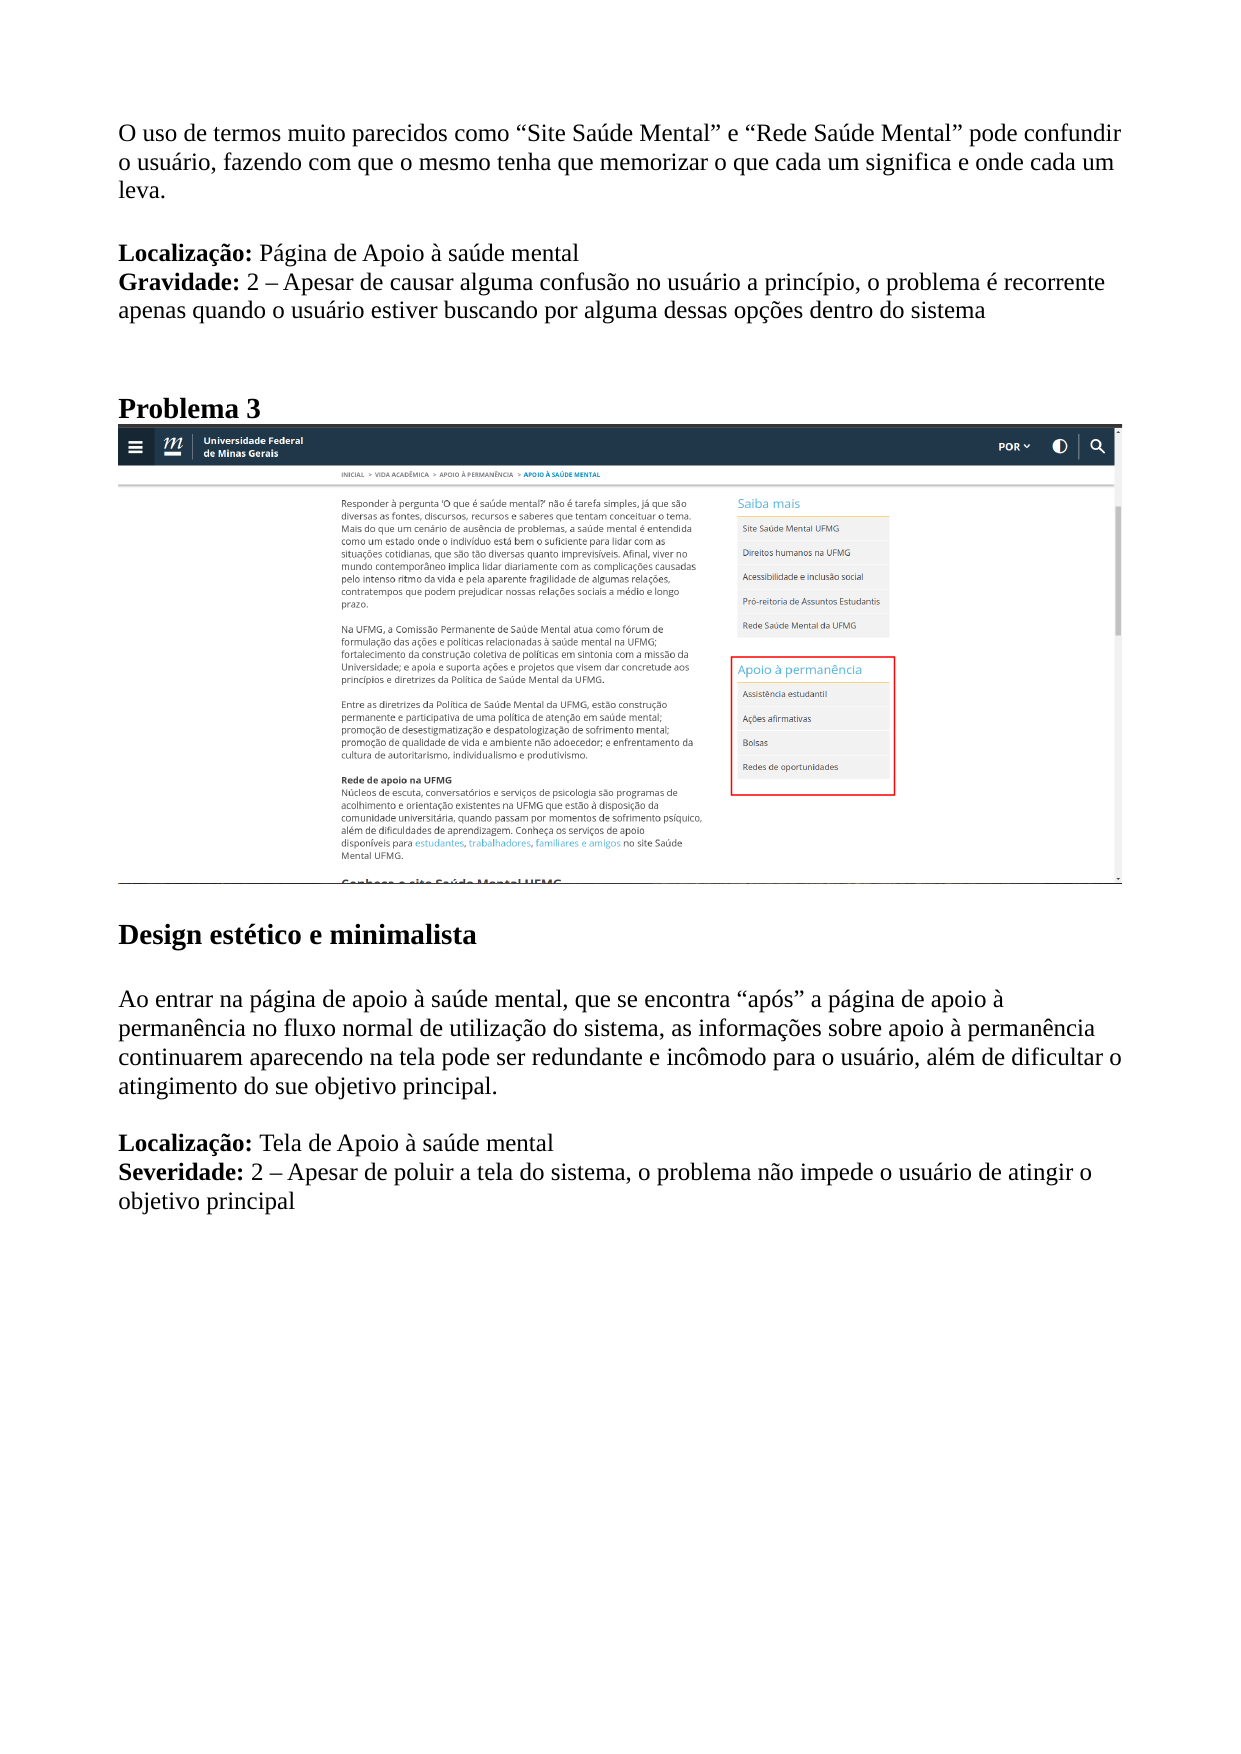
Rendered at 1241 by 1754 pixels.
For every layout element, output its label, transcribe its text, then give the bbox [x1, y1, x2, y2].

text Severidade: 2 – Apesar de poluir a tela do sistema, o problema não impede o usuário de atingir o objetivo principal [118, 1157, 1122, 1214]
text Localização: Tela de Apoio à saúde mental [118, 1128, 1122, 1157]
text Design estético e minimalista [118, 884, 1122, 951]
text Ao entrar na página de apoio à saúde mental, que se encontra “após” a página de apoio à permanência no fluxo normal de utilização do sistema, as informações sobre apoio à permanência continuarem aparecendo na tela pode ser redundante e incômodo para o usuário, além de dificultar o atingimento do sue objetivo principal. [118, 984, 1122, 1099]
picture [118, 424, 1123, 884]
text Gravidade: 2 – Apesar de causar alguma confusão no usuário a princípio, o problema é recorrente apenas quando o usuário estiver buscando por alguma dessas opções dentro do sistema [118, 267, 1122, 324]
text Problema 3 [118, 391, 1122, 424]
text Localização: Página de Apoio à saúde mental [118, 238, 1122, 267]
text O uso de termos muito parecidos como “Site Saúde Mental” e “Rede Saúde Mental” pode confundir o usuário, fazendo com que o mesmo tenha que memorizar o que cada um significa e onde cada um leva. [118, 118, 1122, 204]
